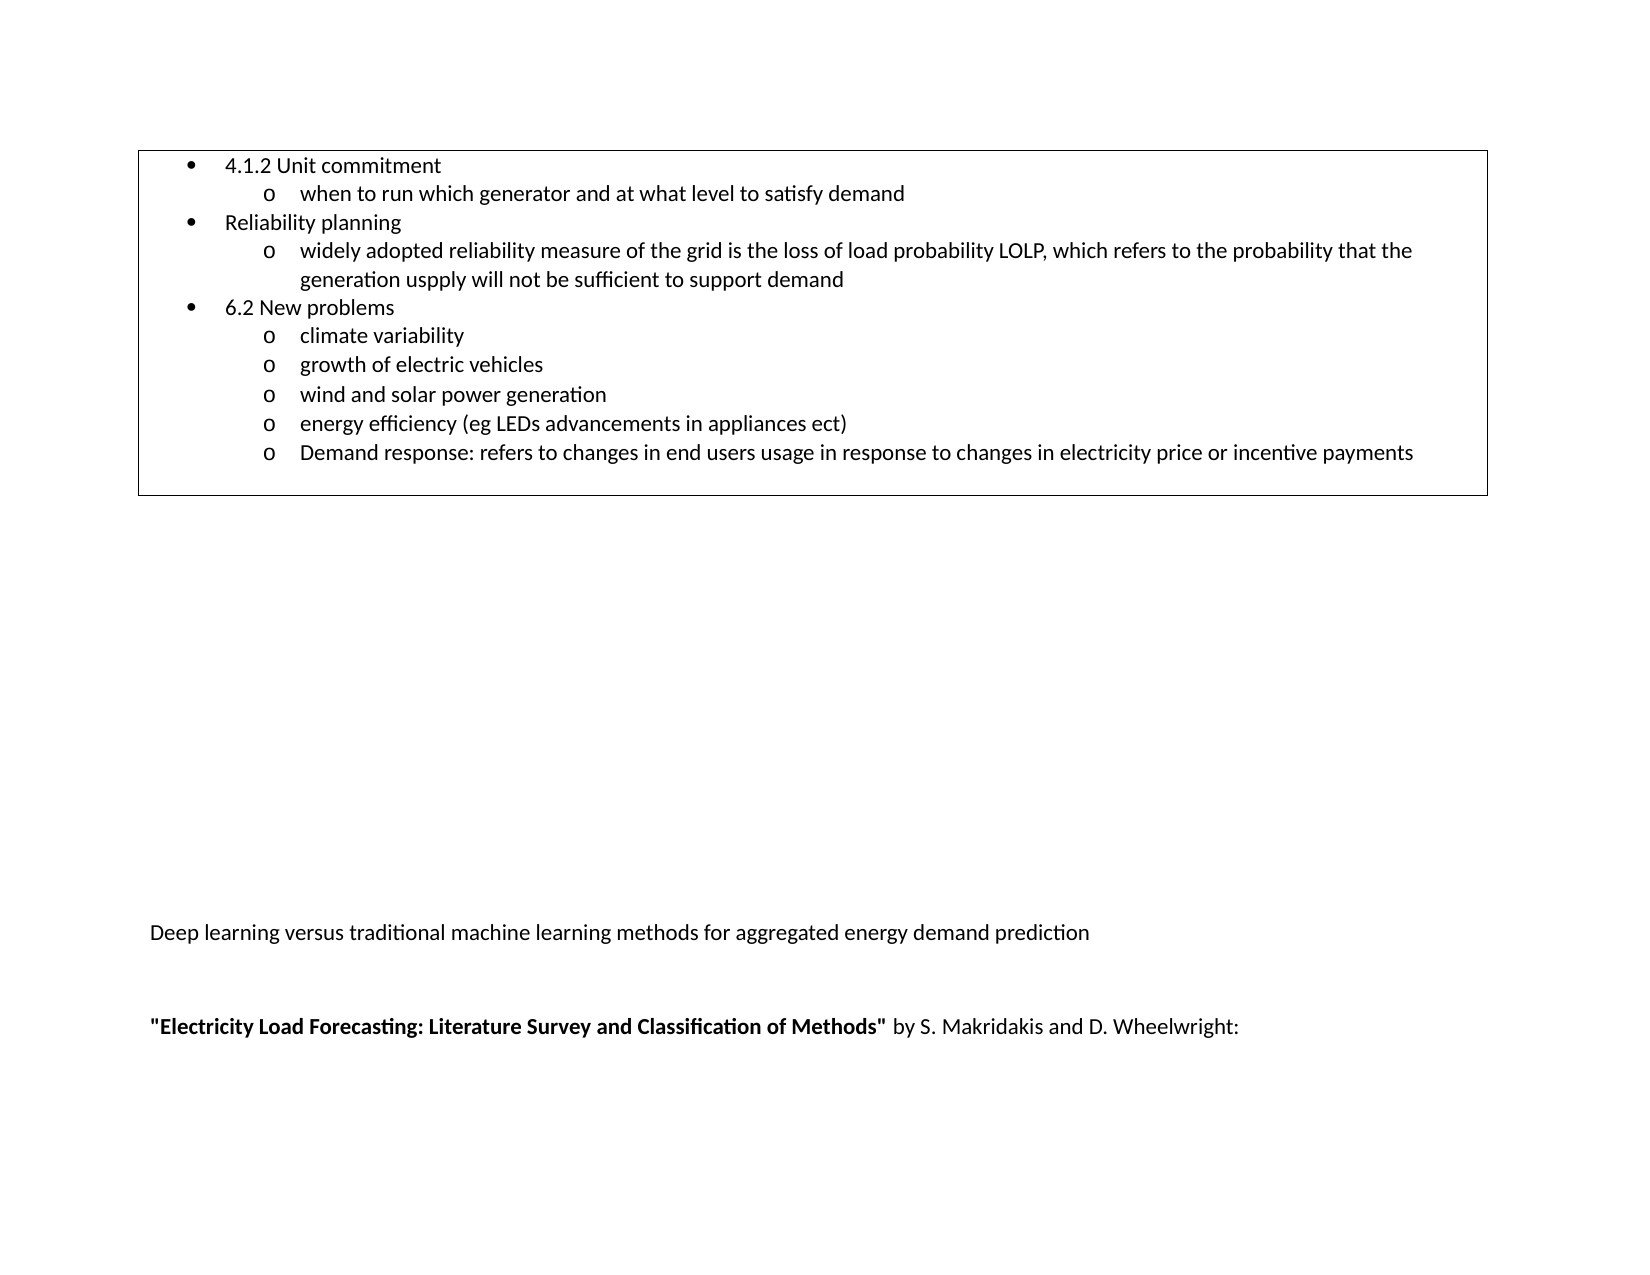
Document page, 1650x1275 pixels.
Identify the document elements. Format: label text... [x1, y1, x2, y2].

text "Electricity Load Forecasting: Literature Survey and Classification of Methods" by S. Makridakis and D. Wheelwright: [150, 1012, 1500, 1040]
table_cell Notes STRONG RELEVANCE Myth of best technique Challenges all papers are applied to specific datasets, making conclusion hard to generalize and adds little value for load forecasting practice. Lack of detailed information on setup of experiments and case studies make work difficult to reproduce papers don’t disclose weaknesses of proposed techniques, resulting in misleading conclusions universal best technique simply doesn’t exist, its the data and jurisdictions that determine what technique to use should always understand the business needs first, analyze the data and then go through trial-and-error process to find the best techniuqe General guidance of strength and weakness of different classes of techniques (pg 10/25) black box vs non-black box most popular black box technique ANN ANN don’t offer insight into relationship between driving factors – avoid for regulatory purposes Non black box models offer relationship between load and driving factors downside they require statistical analysis skill because forecasting have to designate functional form of relationship between response and predictor Univariate vs multivariate Univariate include common exp smoothing and ARIMA main adv they don’t rely on weather information Multivariate: common types are MLR, ANN and SVRegression for STLF main advantage over univariate is accuracy, because temperature is major driving factor of demand main adv of multivariate is ability to perform what if analyses, which are cruical for power system planning and financial planning. With these we can do multi stage approach to cover weaknesses of other models with the strengths of others. Alternative we can combine forecasts from multiple techniques which is considered best practice for load forecasting. Methodologies (3.2) Introduce other techniques used to approach STLF similar day method: find days similar to the one being forecasted, usually implemented using clustering techniques Variable selection: both traditional methods and big data approaches that applied large amount of lagged and moving average temperature variables to enhance the forecast. Hierarchical forecasting: with smart grid technologies, the implementation of hierarchical forecasting is more feasible Weather station selection: due to weathers acting as a driver for electrical demand important to figure out the right stations to use for territory of interest. Adaptable to any model technique that uses temperatures Novelty and significance: papers should ID new problems and try to solve new methodologies new techniques new datasets new findings Probabilstic load forecasting: create node levels, where several load levels were given for each node, together with the associated probabilities and the proposed methodology then found the corresponding branch flow values another group proposed method that turned nodal loads and the generation into RVs, the outputs included the mean and SD of each power flow and the PDF of the overall balance of power, forecast load was assumed to be a RV following a normal distribution Use monte carlo simulation, running many cases of deterministic load flows; it takes a significant computational effort, however gives accurate results these methods usually used to make comparisons with other probabilstic load flow methods 4.1.2 Unit commitment when to run which generator and at what level to satisfy demand Reliability planning widely adopted reliability measure of the grid is the loss of load probability LOLP, which refers to the probability that the generation uspply will not be sufficient to support demand 6.2 New problems climate variability growth of electric vehicles wind and solar power generation energy efficiency (eg LEDs advancements in appliances ect) Demand response: refers to changes in end users usage in response to changes in electricity price or incentive payments [139, 151, 1487, 495]
text Deep learning versus traditional machine learning methods for aggregated energy demand prediction [150, 918, 1500, 946]
